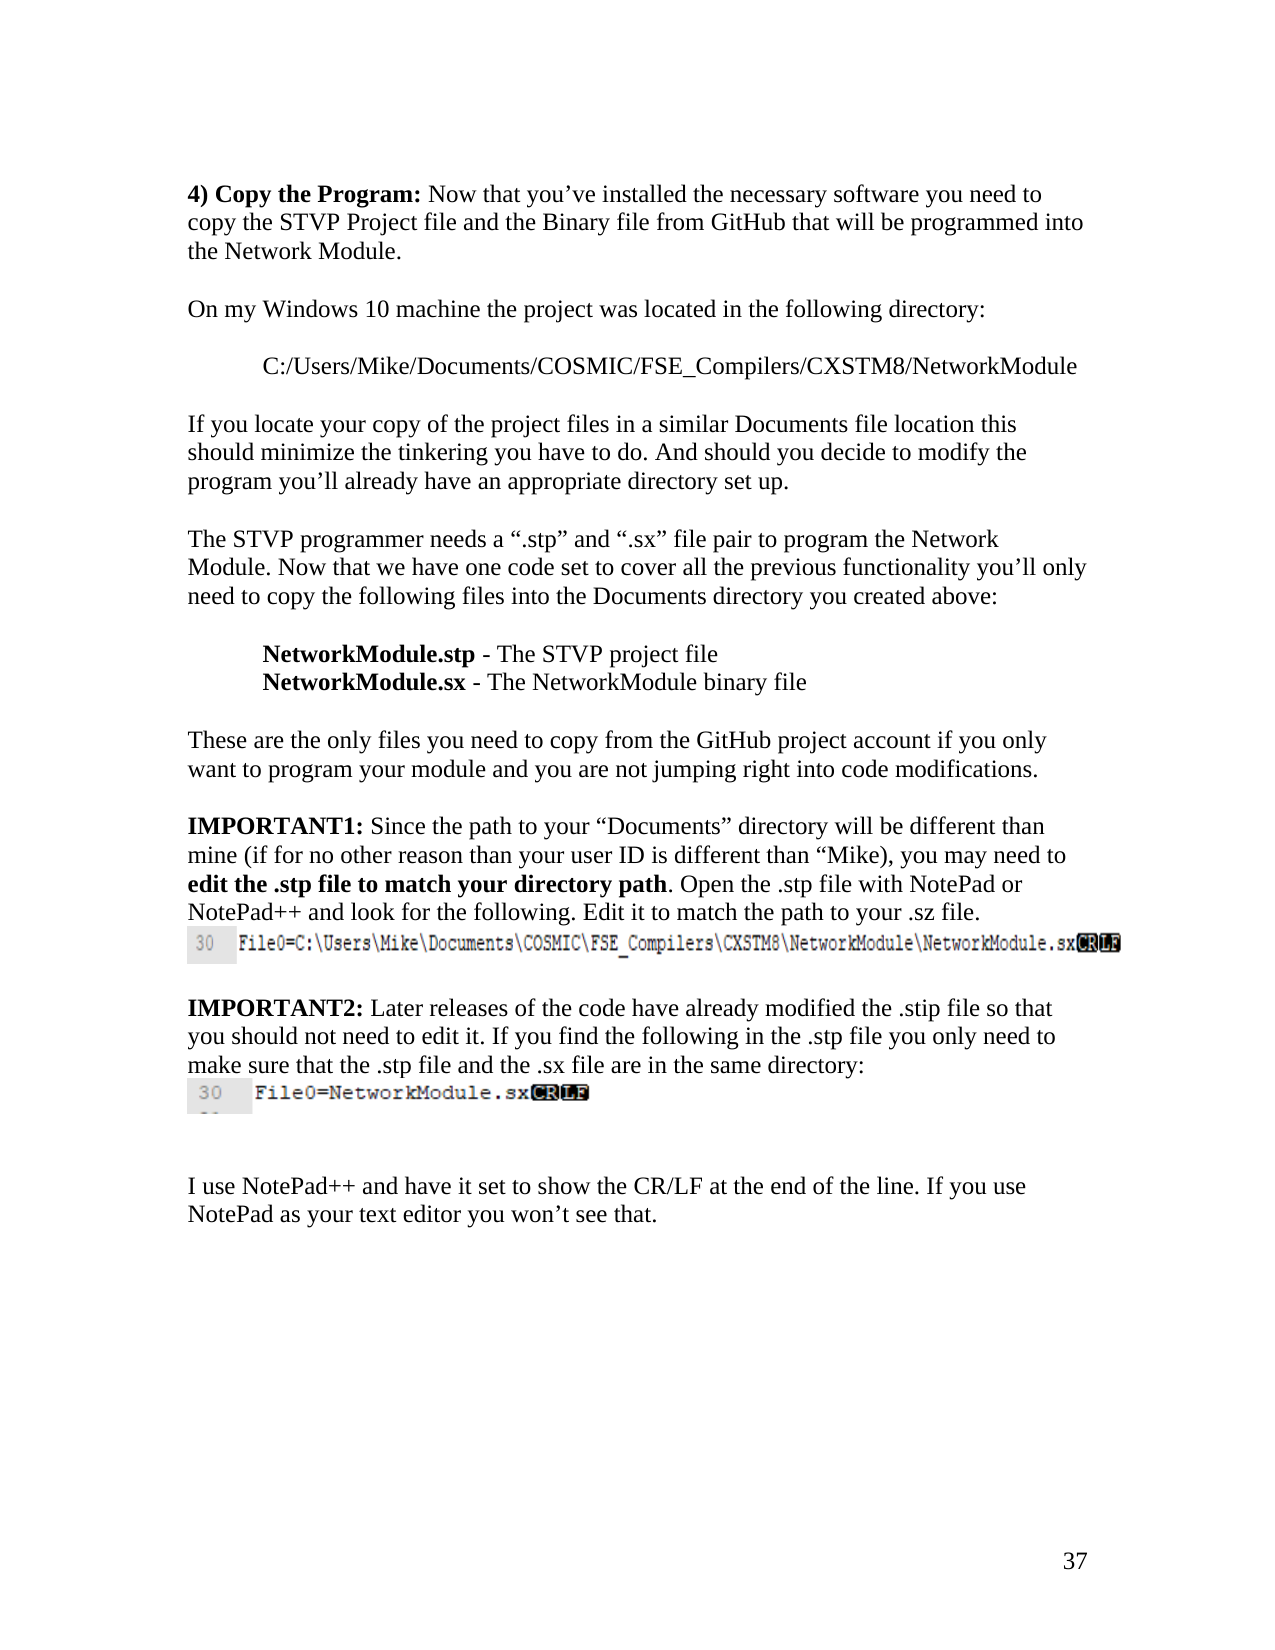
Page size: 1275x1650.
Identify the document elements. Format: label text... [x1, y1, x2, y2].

picture [187, 926, 1135, 964]
picture [187, 1078, 608, 1114]
text On my Windows 10 machine the project was located in the following directory: [187, 294, 1087, 322]
text NetworkModule.sx - The NetworkModule binary file [187, 667, 1087, 696]
text IMPORTANT1: Since the path to your “Documents” directory will be different than mine (if for no other reason than your user ID is different than “Mike), you may need to edit the .stp file to match your directory path. Open the .stp file with NotePad or NotePad++ and look for the following. Edit it to match the path to your .sz file. [187, 811, 1087, 926]
text The STVP programmer needs a “.stp” and “.sx” file pair to program the Network Module. Now that we have one code set to cover all the previous functionality you’ll only need to copy the following files into the Documents directory you created above: [187, 524, 1087, 610]
text I use NotePad++ and have it set to show the CR/LF at the end of the line. If you use NotePad as your text editor you won’t see that. [187, 1171, 1087, 1228]
text C:/Users/Mike/Documents/COSMIC/FSE_Compilers/CXSTM8/NetworkModule [262, 351, 1087, 380]
text NetworkModule.stp - The STVP project file [187, 639, 1087, 667]
text IMPORTANT2: Later releases of the code have already modified the .stip file so that you should not need to edit it. If you find the following in the .stp file you only need to make sure that the .stp file and the .sx file are in the same directory: [187, 993, 1087, 1113]
text If you locate your copy of the project files in a similar Documents file location this should minimize the tinkering you have to do. And should you decide to modify the program you’ll already have an appropriate directory set up. [187, 409, 1087, 495]
text 4) Copy the Program: Now that you’ve installed the necessary software you need to copy the STVP Project file and the Binary file from GitHub that will be programmed into the Network Module. [187, 179, 1087, 265]
text These are the only files you need to copy from the GitHub project account if you only want to program your module and you are not jumping right into code modifications. [187, 725, 1087, 782]
